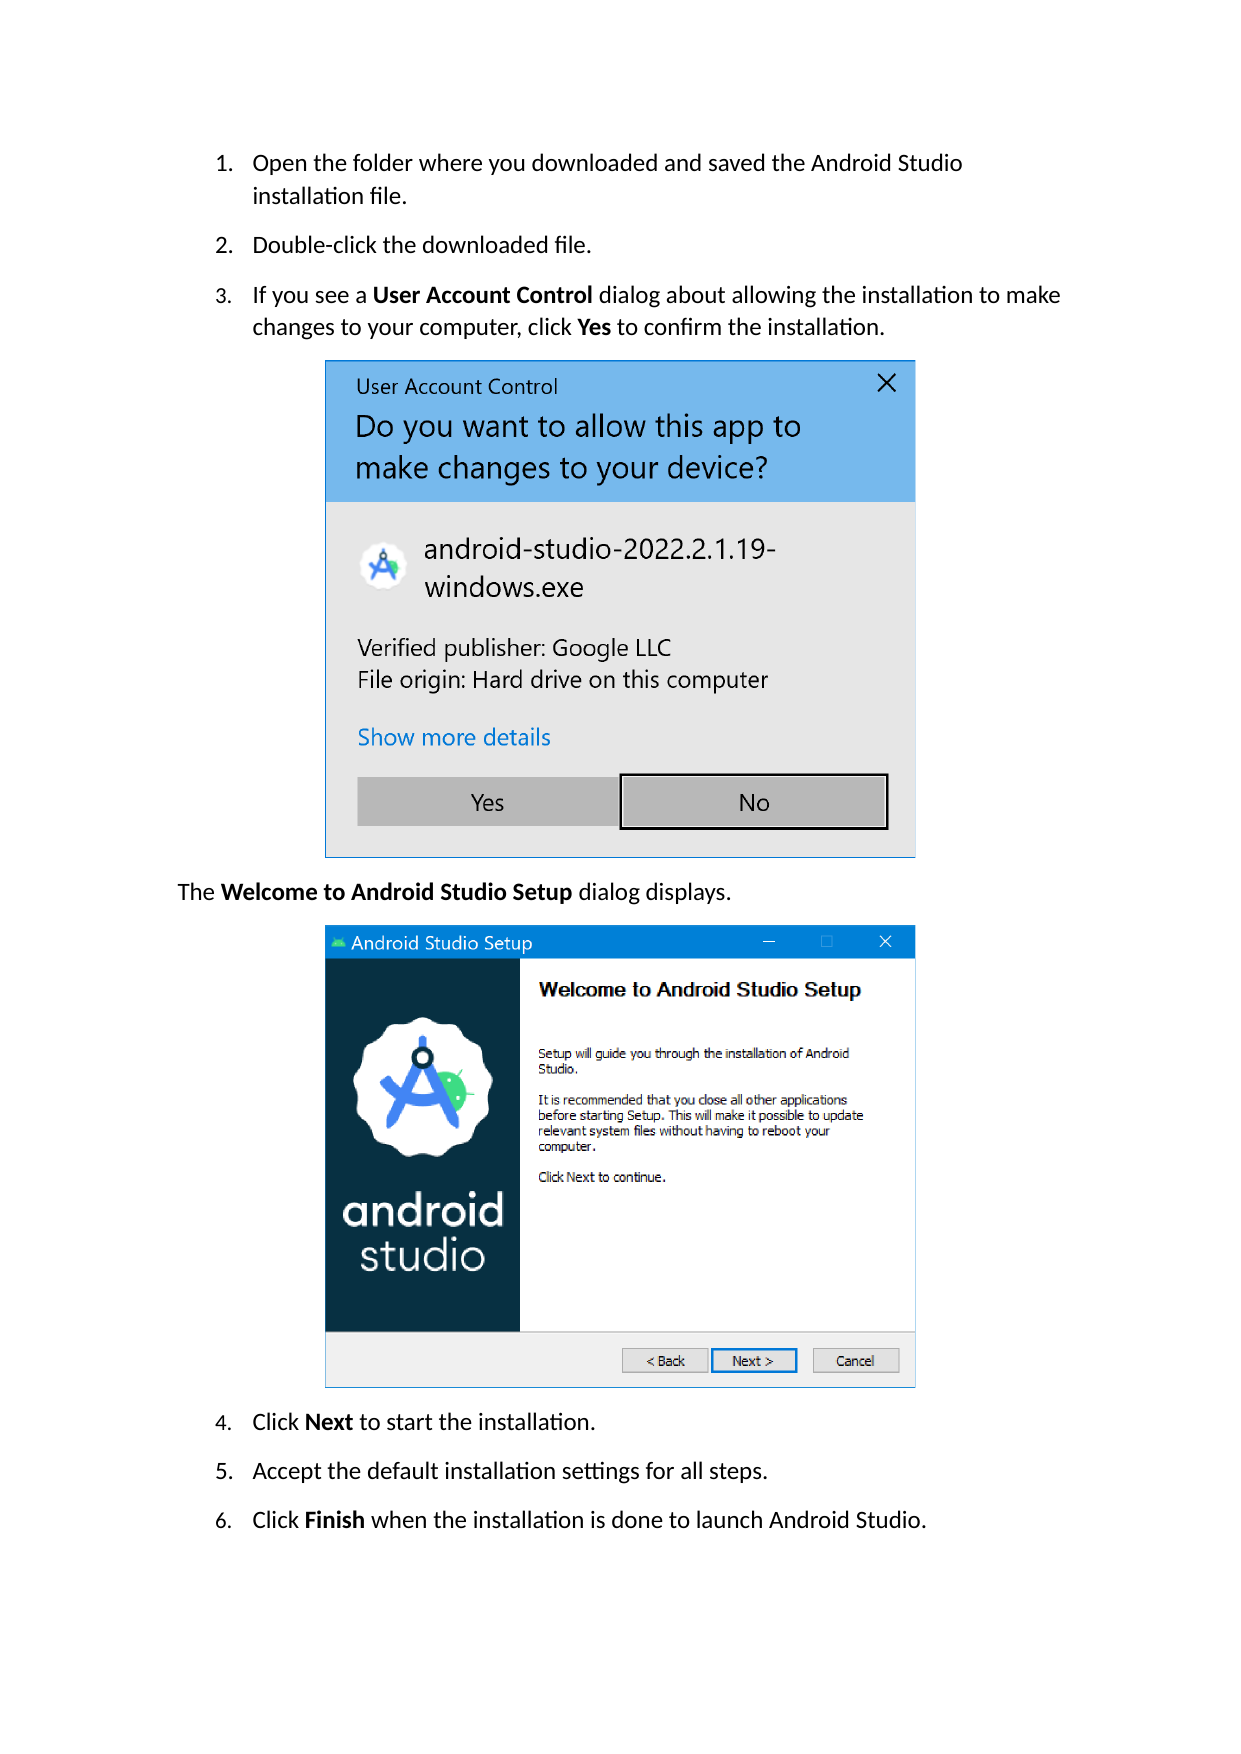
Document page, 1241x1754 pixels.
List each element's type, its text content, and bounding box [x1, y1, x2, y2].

list Open the folder where you downloaded and saved the Android Studio installation file. [215, 148, 1063, 211]
list Accept the default installation settings for all steps. [215, 1455, 1063, 1486]
list If you see a User Account Control dialog about allowing the installation to make changes to your computer, click Yes to confirm the installation. [215, 279, 1063, 342]
text The Welcome to Android Studio Setup dialog displays. [177, 876, 1063, 907]
list Click Next to start the installation. [215, 1406, 1063, 1437]
list Double-click the downloaded file. [215, 229, 1063, 260]
list Click Finish when the installation is done to launch Android Studio. [215, 1504, 1063, 1535]
